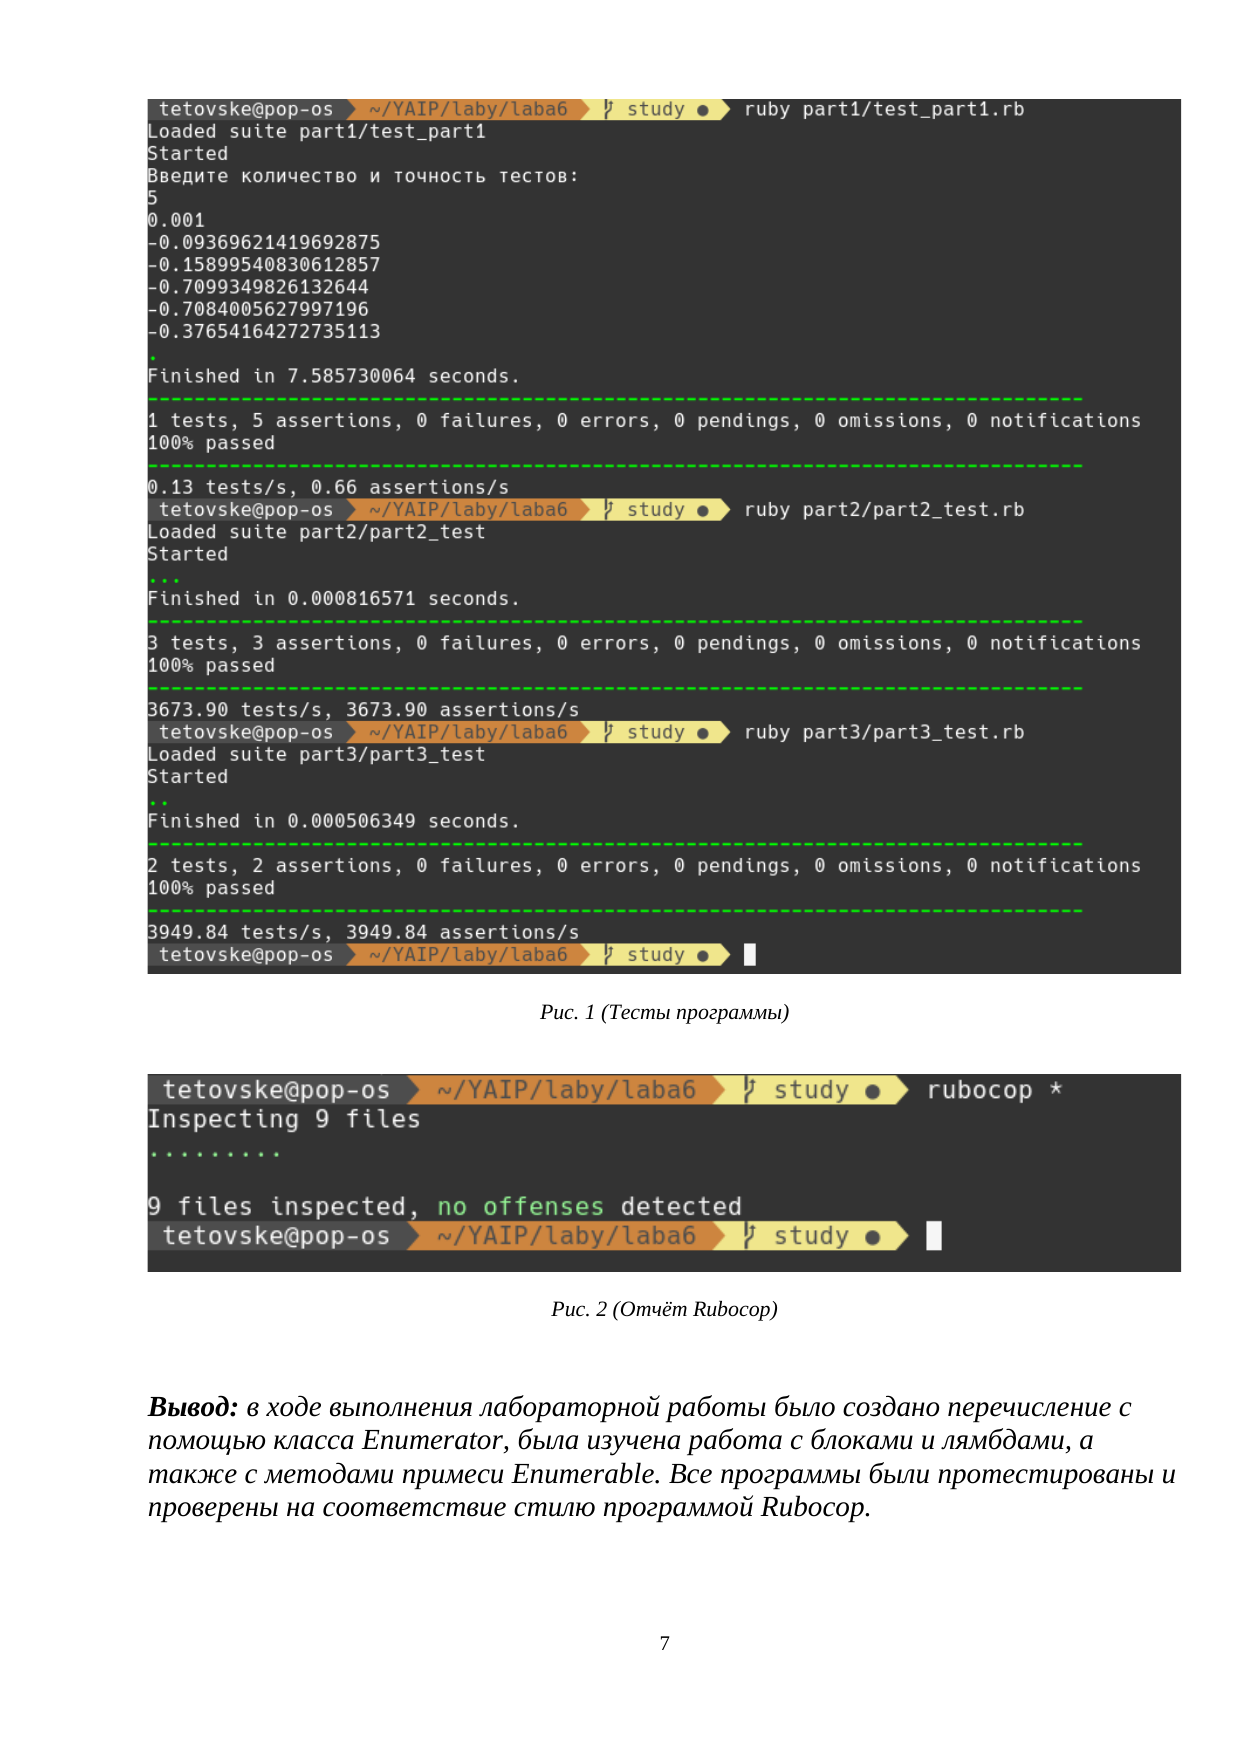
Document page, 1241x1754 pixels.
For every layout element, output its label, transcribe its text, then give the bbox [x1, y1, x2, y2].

picture [147, 1074, 1182, 1272]
picture [147, 99, 1182, 974]
text Вывод: в ходе выполнения лабораторной работы было создано перечисление с помощью класса Enumerator, была изучена работа с блоками и лямбдами, а также с методами примеси Enumerable. Все программы были протестированы и проверены на соответствие стилю программой Rubocop. [148, 1389, 1181, 1523]
text Рис. 1 (Тесты программы) [148, 999, 1181, 1024]
text Рис. 2 (Отчёт Rubocop) [148, 1296, 1181, 1322]
